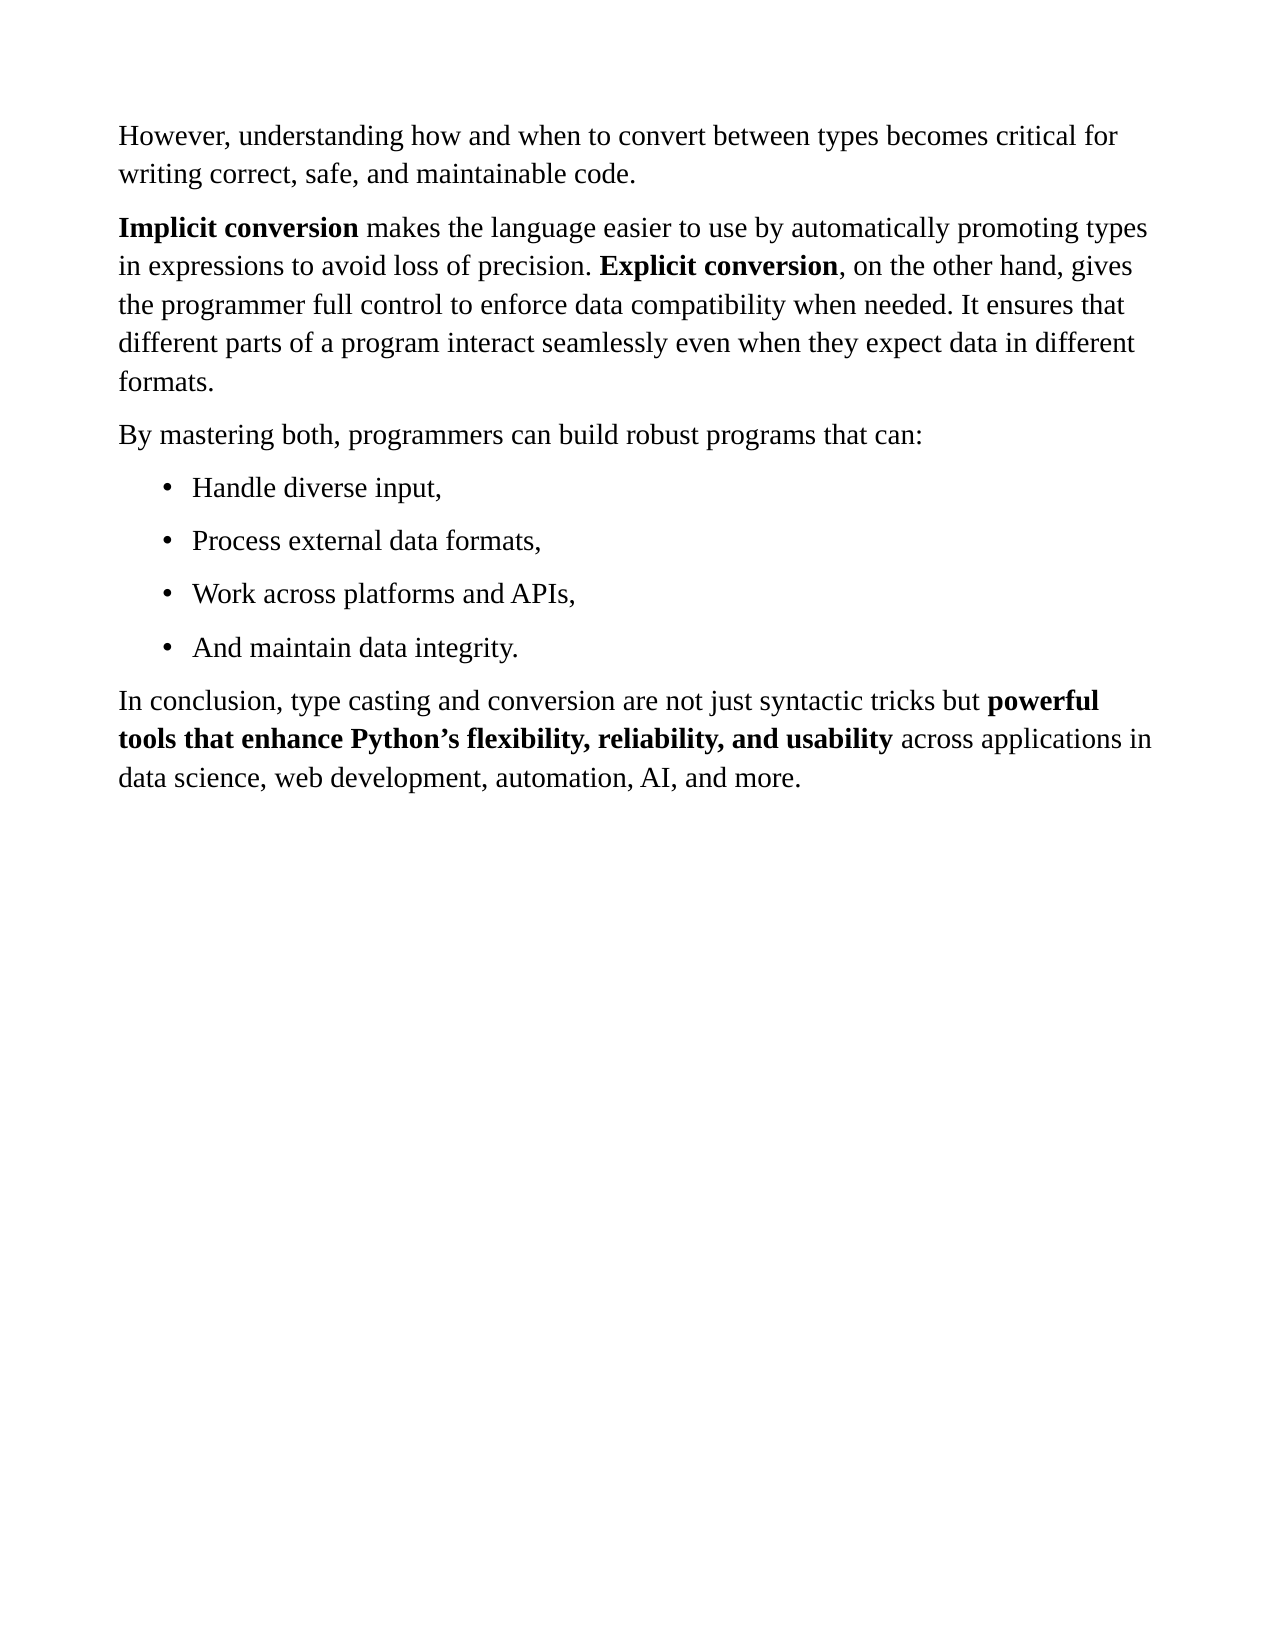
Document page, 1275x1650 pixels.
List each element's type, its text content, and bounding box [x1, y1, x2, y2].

text However, understanding how and when to convert between types becomes critical for writing correct, safe, and maintainable code. [118, 118, 1157, 190]
text In conclusion, type casting and conversion are not just syntactic tricks but powerful tools that enhance Python’s flexibility, reliability, and usability across applications in data science, web development, automation, AI, and more. [118, 683, 1157, 794]
list Process external data formats, [162, 523, 1157, 557]
list And maintain data integrity. [162, 630, 1157, 663]
text Implicit conversion makes the language easier to use by automatically promoting types in expressions to avoid loss of precision. Explicit conversion, on the other hand, gives the programmer full control to enforce data compatibility when needed. It ensures that different parts of a program interact seamlessly even when they expect data in different formats. [118, 210, 1157, 397]
text By mastering both, programmers can build robust programs that can: [118, 417, 1157, 451]
list Handle diverse input, [162, 470, 1157, 504]
list Work across platforms and APIs, [162, 577, 1157, 610]
